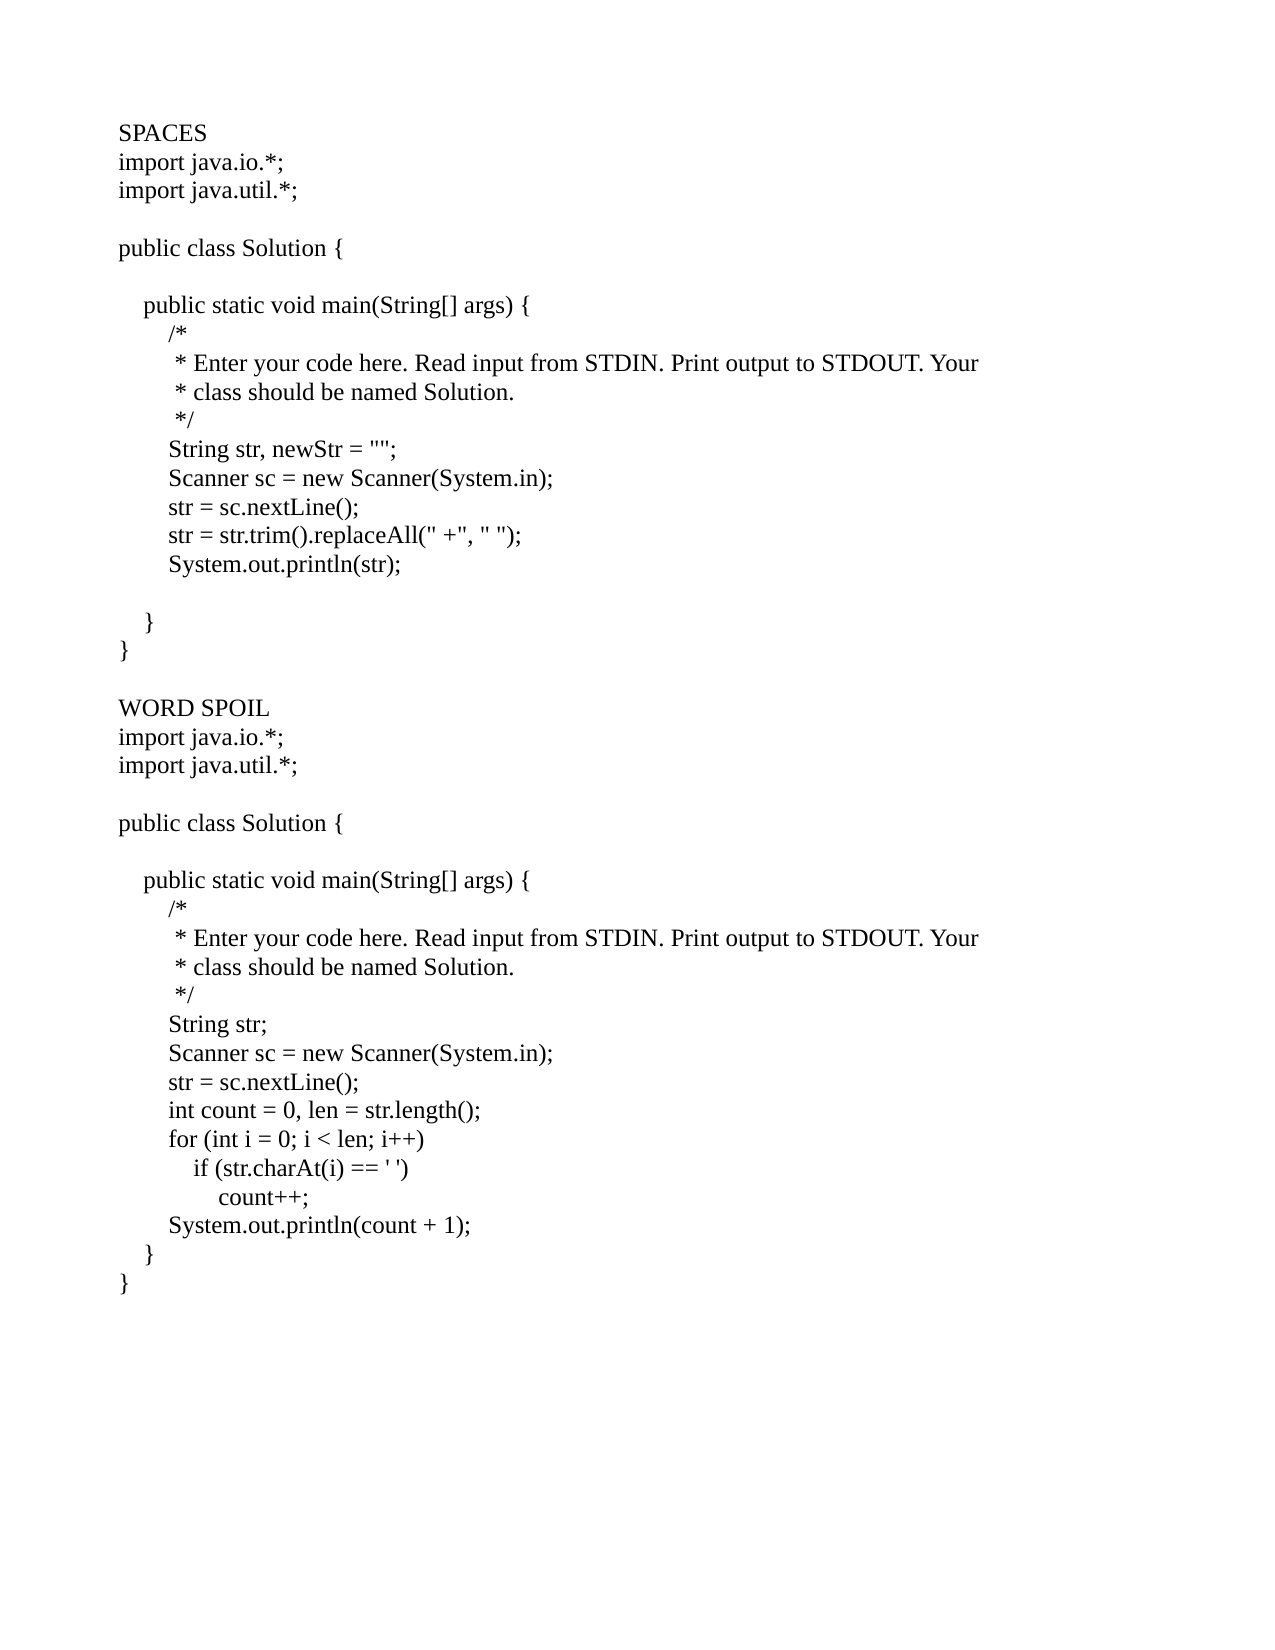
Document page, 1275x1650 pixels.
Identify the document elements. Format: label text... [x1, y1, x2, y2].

text public static void main(String[] args) { [118, 866, 1157, 894]
text * class should be named Solution. [118, 952, 1157, 981]
text */ [118, 406, 1157, 434]
text Scanner sc = new Scanner(System.in); [118, 1038, 1157, 1067]
text for (int i = 0; i < len; i++) [118, 1124, 1157, 1153]
text str = sc.nextLine(); [118, 492, 1157, 521]
text import java.util.*; [118, 176, 1157, 204]
text import java.util.*; [118, 751, 1157, 779]
text } [118, 607, 1157, 636]
text /* [118, 319, 1157, 348]
text public class Solution { [118, 233, 1157, 262]
text WORD SPOIL [118, 693, 1157, 722]
text if (str.charAt(i) == ' ') [118, 1153, 1157, 1182]
text System.out.println(count + 1); [118, 1211, 1157, 1239]
text Scanner sc = new Scanner(System.in); [118, 463, 1157, 492]
text str = str.trim().replaceAll(" +", " "); [118, 521, 1157, 549]
text import java.io.*; [118, 147, 1157, 176]
text */ [118, 981, 1157, 1009]
text public class Solution { [118, 808, 1157, 837]
text System.out.println(str); [118, 549, 1157, 578]
text } [118, 1239, 1157, 1268]
text str = sc.nextLine(); [118, 1067, 1157, 1096]
text public static void main(String[] args) { [118, 291, 1157, 319]
text * Enter your code here. Read input from STDIN. Print output to STDOUT. Your [118, 348, 1157, 377]
text /* [118, 894, 1157, 923]
text int count = 0, len = str.length(); [118, 1096, 1157, 1124]
text String str; [118, 1009, 1157, 1038]
text SPACES [118, 118, 1157, 147]
text } [118, 636, 1157, 664]
text count++; [118, 1182, 1157, 1211]
text * class should be named Solution. [118, 377, 1157, 406]
text } [118, 1268, 1157, 1297]
text * Enter your code here. Read input from STDIN. Print output to STDOUT. Your [118, 923, 1157, 952]
text import java.io.*; [118, 722, 1157, 751]
text String str, newStr = ""; [118, 434, 1157, 463]
